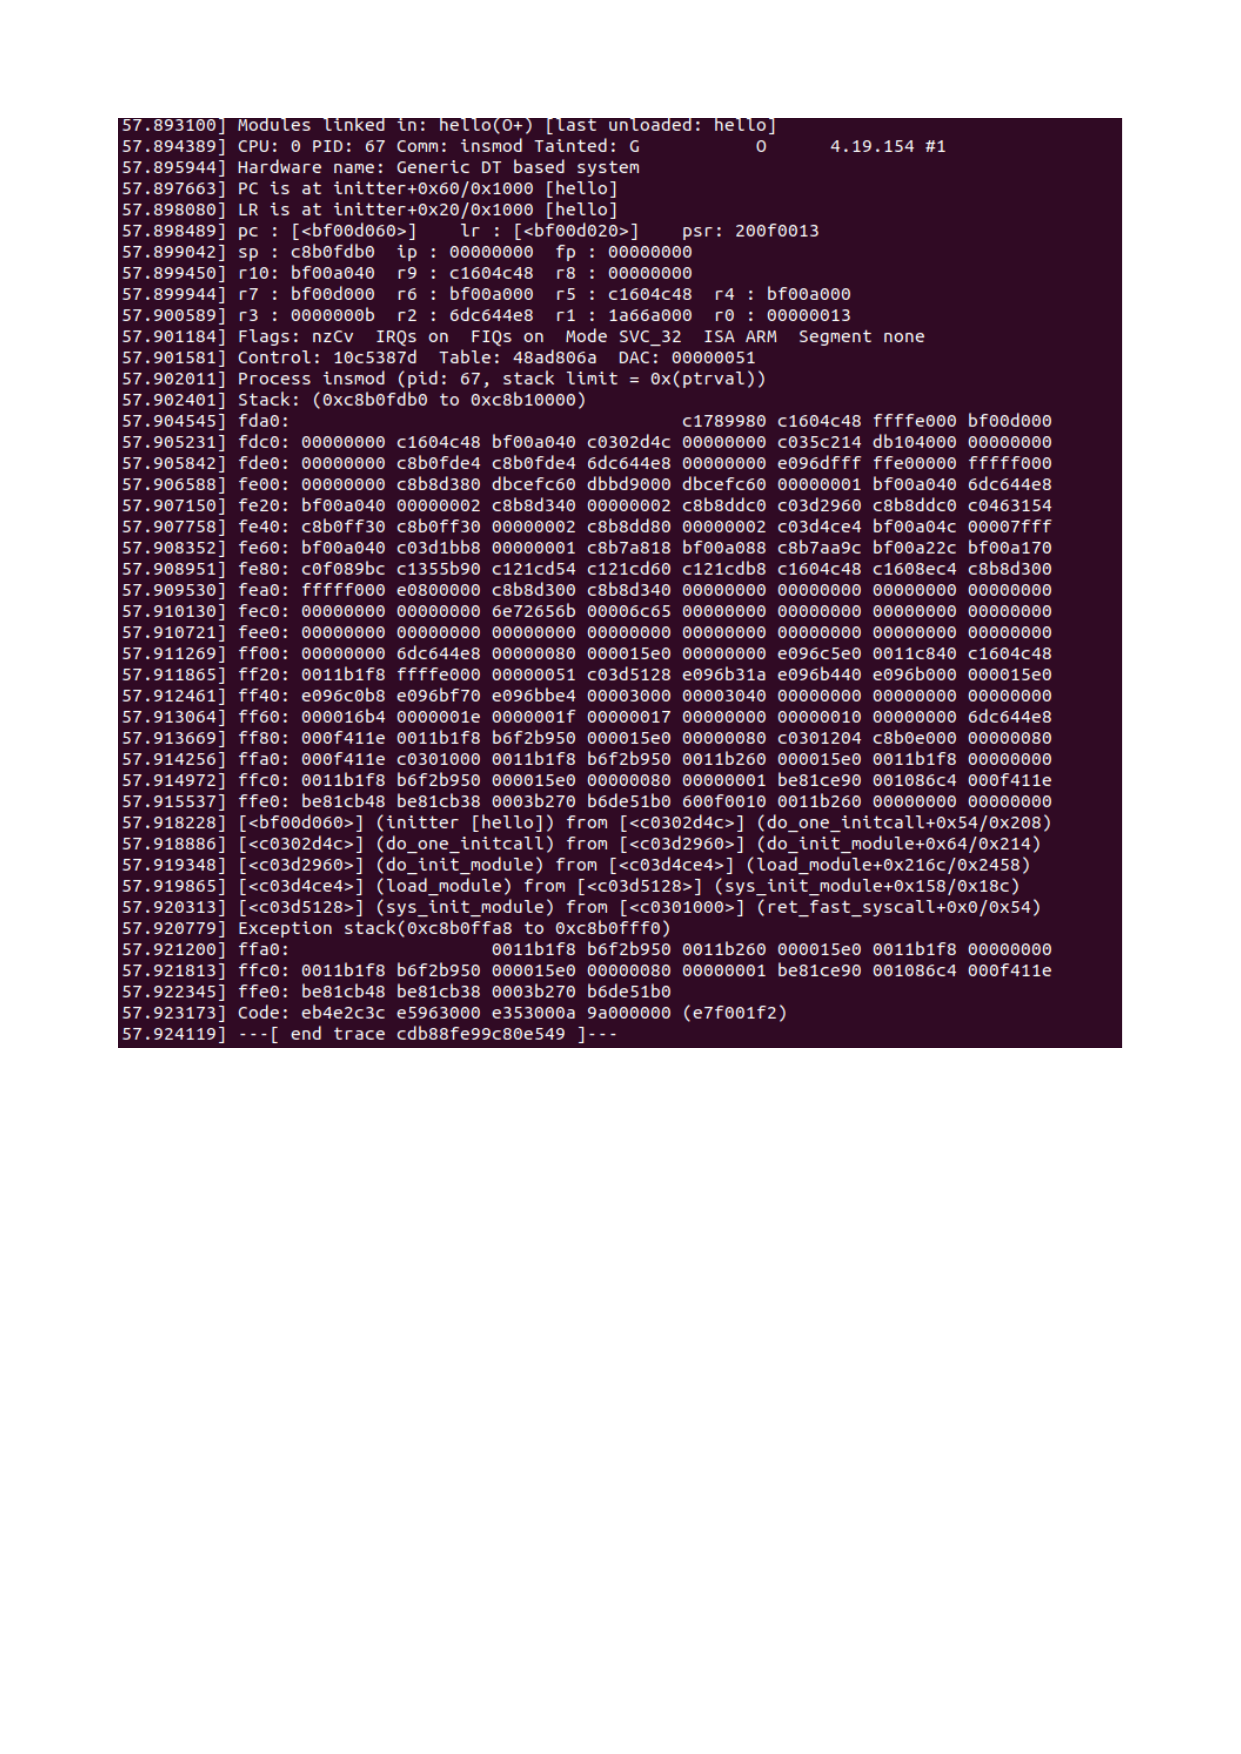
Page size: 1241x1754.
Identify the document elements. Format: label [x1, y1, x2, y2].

picture [118, 118, 1123, 1048]
